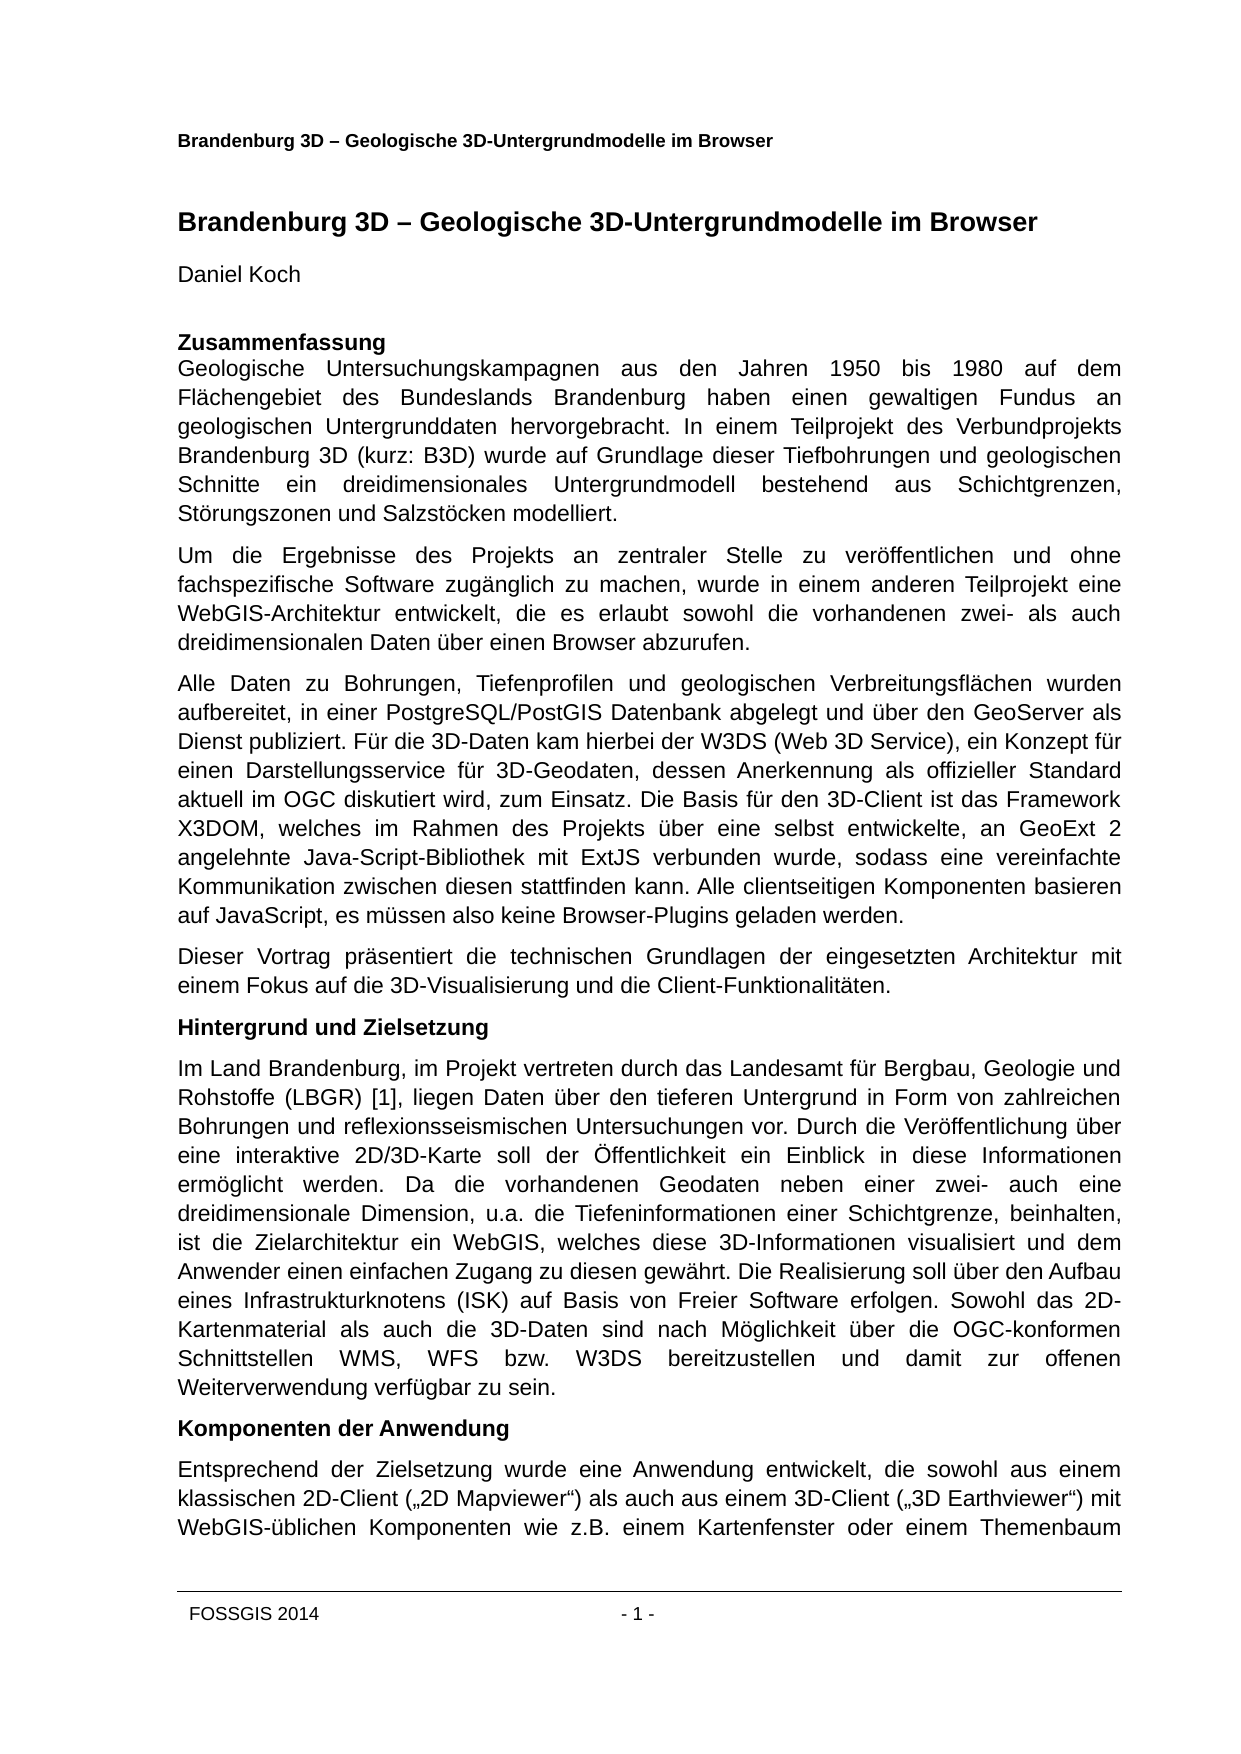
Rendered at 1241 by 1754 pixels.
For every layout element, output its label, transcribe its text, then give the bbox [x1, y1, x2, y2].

text Daniel Koch [177, 261, 1122, 288]
text Hintergrund und Zielsetzung [177, 1013, 1122, 1040]
text Dieser Vortrag präsentiert die technischen Grundlagen der eingesetzten Architektur mit einem Fokus auf die 3D-Visualisierung und die Client-Funktionalitäten. [177, 943, 1122, 998]
text Geologische Untersuchungskampagnen aus den Jahren 1950 bis 1980 auf dem Flächengebiet des Bundeslands Brandenburg haben einen gewaltigen Fundus an geologischen Untergrunddaten hervorgebracht. In einem Teilprojekt des Verbundprojekts Brandenburg 3D (kurz: B3D) wurde auf Grundlage dieser Tiefbohrungen und geologischen Schnitte ein dreidimensionales Untergrundmodell bestehend aus Schichtgrenzen, Störungszonen und Salzstöcken modelliert. [177, 355, 1122, 527]
text Zusammenfassung [177, 329, 1122, 355]
text Komponenten der Anwendung [177, 1415, 1122, 1441]
subtitle Brandenburg 3D – Geologische 3D-Untergrundmodelle im Browser [177, 206, 1122, 237]
text Entsprechend der Zielsetzung wurde eine Anwendung entwickelt, die sowohl aus einem klassischen 2D-Client („2D Mapviewer“) als auch aus einem 3D-Client („3D Earthviewer“) mit WebGIS-üblichen Komponenten wie z.B. einem Kartenfenster oder einem Themenbaum [177, 1456, 1122, 1541]
text Im Land Brandenburg, im Projekt vertreten durch das Landesamt für Bergbau, Geologie und Rohstoffe (LBGR) [1], liegen Daten über den tieferen Untergrund in Form von zahlreichen Bohrungen und reflexionsseismischen Untersuchungen vor. Durch die Veröffentlichung über eine interaktive 2D/3D-Karte soll der Öffentlichkeit ein Einblick in diese Informationen ermöglicht werden. Da die vorhandenen Geodaten neben einer zwei- auch eine dreidimensionale Dimension, u.a. die Tiefeninformationen einer Schichtgrenze, beinhalten, ist die Zielarchitektur ein WebGIS, welches diese 3D-Informationen visualisiert und dem Anwender einen einfachen Zugang zu diesen gewährt. Die Realisierung soll über den Aufbau eines Infrastrukturknotens (ISK) auf Basis von Freier Software erfolgen. Sowohl das 2D-Kartenmaterial als auch die 3D-Daten sind nach Möglichkeit über die OGC-konformen Schnittstellen WMS, WFS bzw. W3DS bereitzustellen und damit zur offenen Weiterverwendung verfügbar zu sein. [177, 1055, 1122, 1400]
text Um die Ergebnisse des Projekts an zentraler Stelle zu veröffentlichen und ohne fachspezifische Software zugänglich zu machen, wurde in einem anderen Teilprojekt eine WebGIS-Architektur entwickelt, die es erlaubt sowohl die vorhandenen zwei- als auch dreidimensionalen Daten über einen Browser abzurufen. [177, 542, 1122, 655]
text Alle Daten zu Bohrungen, Tiefenprofilen und geologischen Verbreitungsflächen wurden aufbereitet, in einer PostgreSQL/PostGIS Datenbank abgelegt und über den GeoServer als Dienst publiziert. Für die 3D-Daten kam hierbei der W3DS (Web 3D Service), ein Konzept für einen Darstellungsservice für 3D-Geodaten, dessen Anerkennung als offizieller Standard aktuell im OGC diskutiert wird, zum Einsatz. Die Basis für den 3D-Client ist das Framework X3DOM, welches im Rahmen des Projekts über eine selbst entwickelte, an GeoExt 2 angelehnte Java-Script-Bibliothek mit ExtJS verbunden wurde, sodass eine vereinfachte Kommunikation zwischen diesen stattfinden kann. Alle clientseitigen Komponenten basieren auf JavaScript, es müssen also keine Browser-Plugins geladen werden. [177, 670, 1122, 928]
